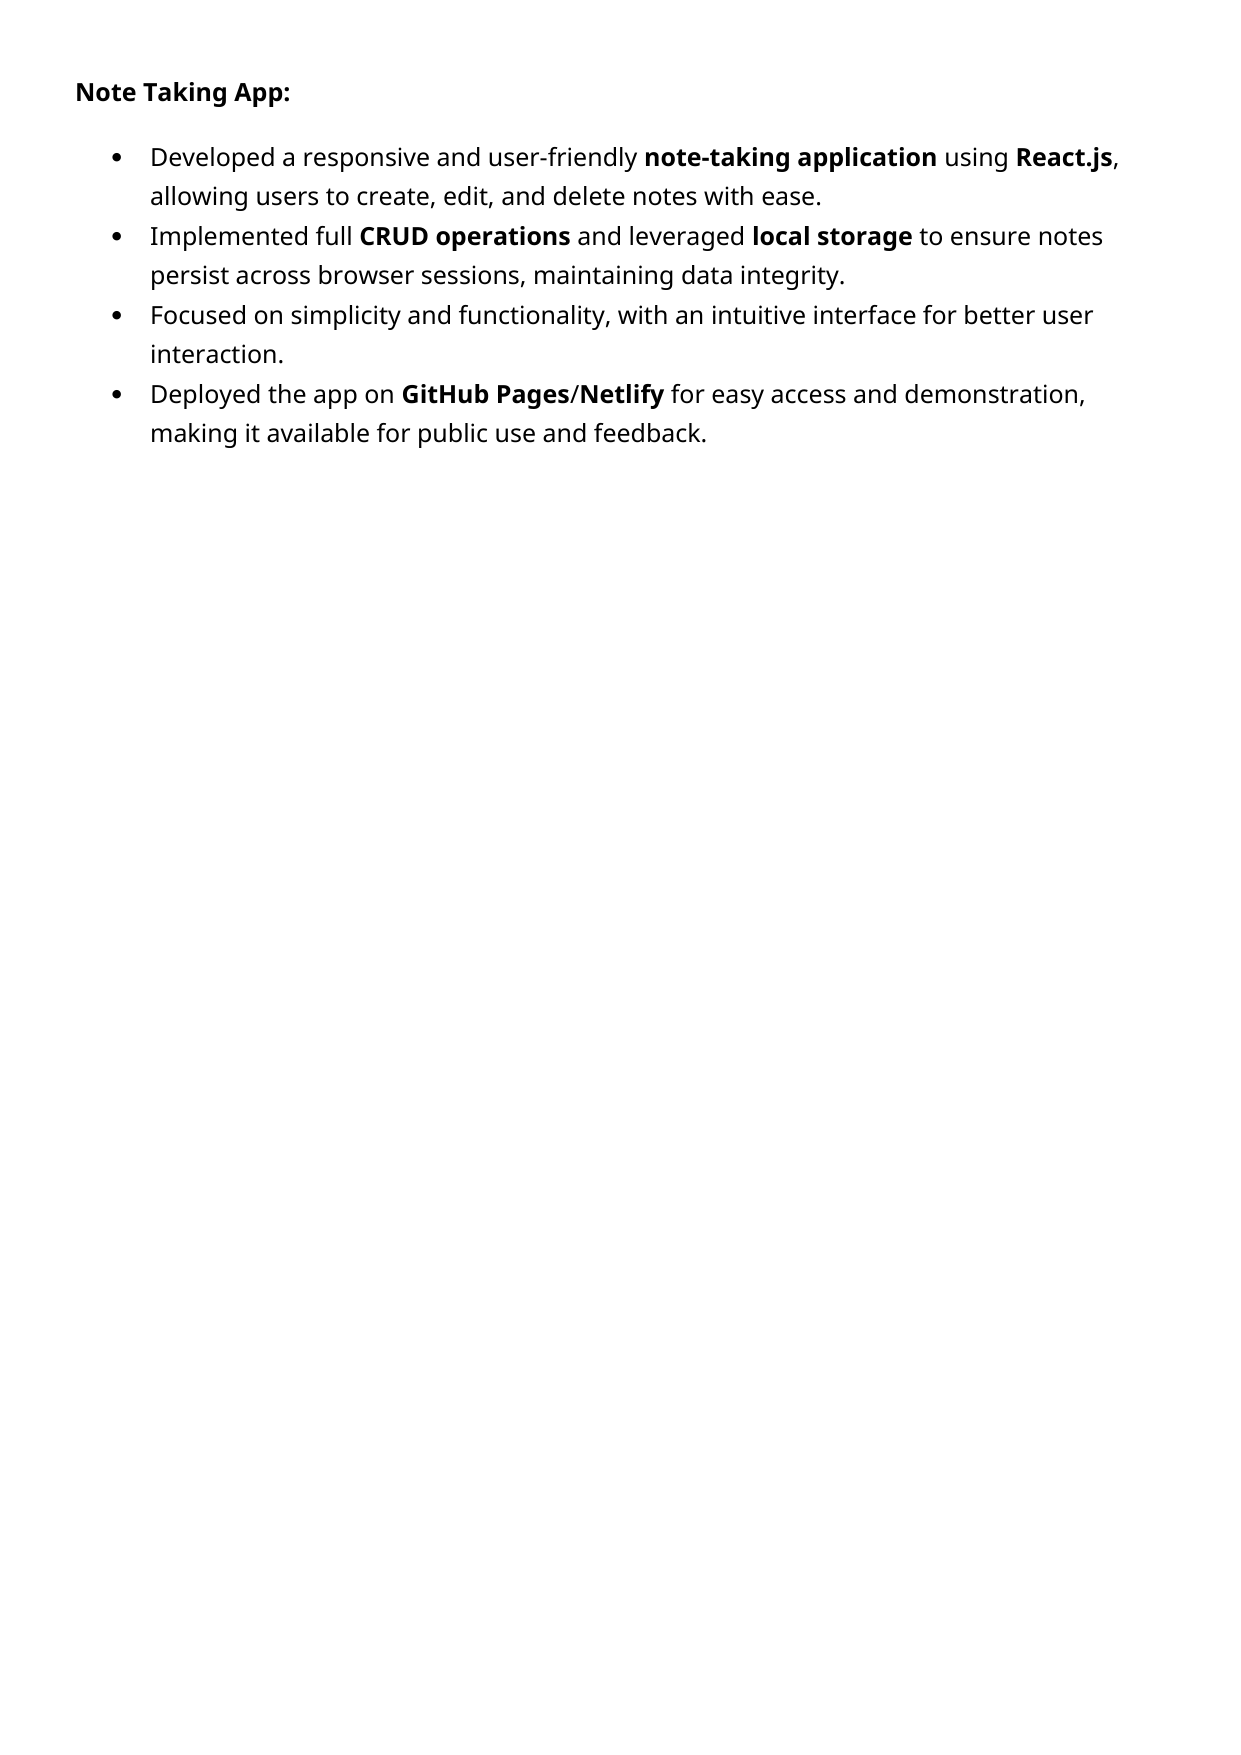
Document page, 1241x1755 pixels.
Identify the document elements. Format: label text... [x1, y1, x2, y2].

list Focused on simplicity and functionality, with an intuitive interface for better user interaction. [112, 297, 1165, 371]
text Note Taking App: [75, 75, 1240, 109]
list Implemented full CRUD operations and leveraged local storage to ensure notes persist across browser sessions, maintaining data integrity. [112, 218, 1165, 292]
list Developed a responsive and user-friendly note-taking application using React.js, allowing users to create, edit, and delete notes with ease. [112, 139, 1165, 213]
list Deployed the app on GitHub Pages/Netlify for easy access and demonstration, making it available for public use and feedback. [112, 376, 1165, 450]
